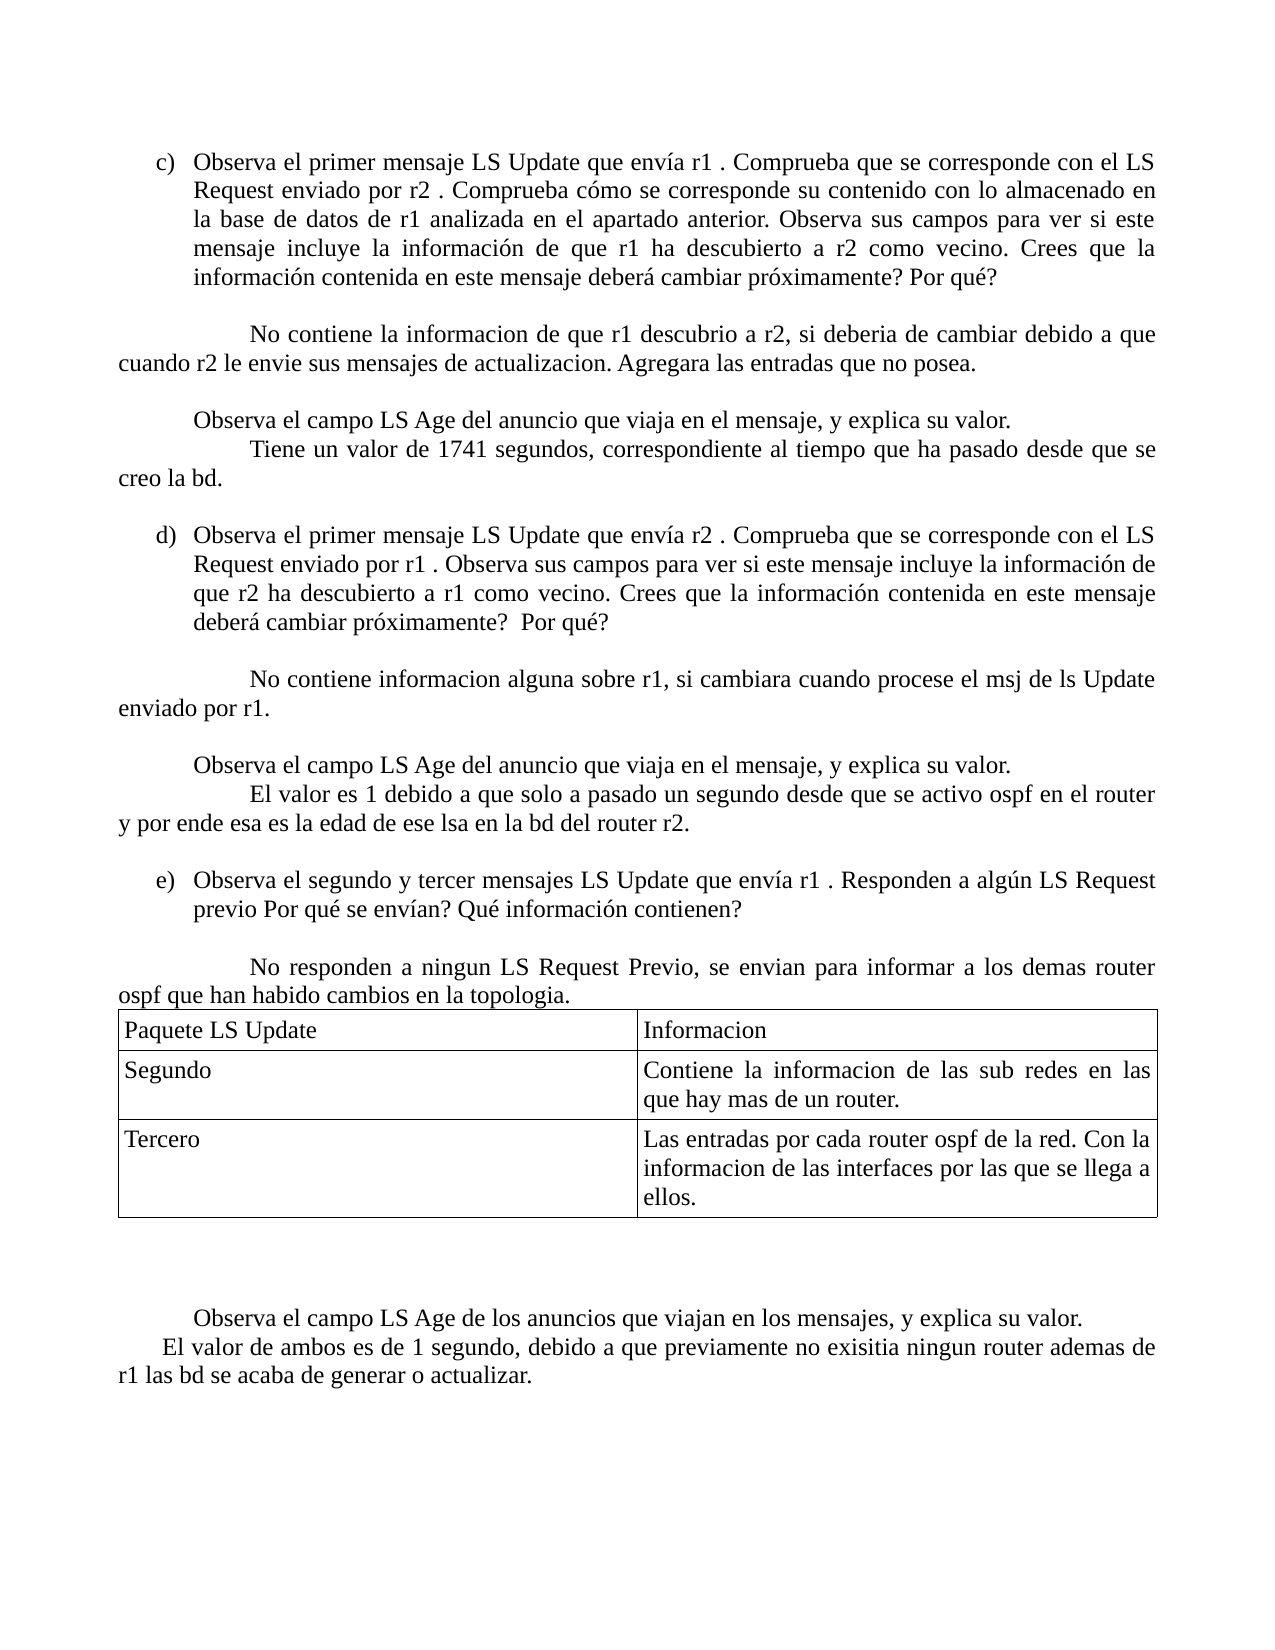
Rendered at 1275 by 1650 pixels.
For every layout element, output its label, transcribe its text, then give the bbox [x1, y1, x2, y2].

text El valor es 1 debido a que solo a pasado un segundo desde que se activo ospf en el router y por ende esa es la edad de ese lsa en la bd del router r2. [118, 779, 1157, 837]
text No contiene informacion alguna sobre r1, si cambiara cuando procese el msj de ls Update enviado por r1. [118, 664, 1157, 722]
list Observa el campo LS Age del anuncio que viaja en el mensaje, y explica su valor. [156, 406, 1157, 434]
text Tiene un valor de 1741 segundos, correspondiente al tiempo que ha pasado desde que se creo la bd. [118, 434, 1157, 492]
table_cell Segundo [119, 1051, 637, 1119]
text No contiene la informacion de que r1 descubrio a r2, si deberia de cambiar debido a que cuando r2 le envie sus mensajes de actualizacion. Agregara las entradas que no posea. [118, 319, 1157, 377]
list Observa el campo LS Age del anuncio que viaja en el mensaje, y explica su valor. [156, 751, 1157, 779]
table_cell Las entradas por cada router ospf de la red. Con la informacion de las interfaces por las que se llega a ellos. [638, 1120, 1157, 1217]
table_header Paquete LS Update [119, 1010, 637, 1050]
list Observa el primer mensaje LS Update que envía r1 . Comprueba que se corresponde con el LS Request enviado por r2 . Comprueba cómo se corresponde su contenido con lo almacenado en la base de datos de r1 analizada en el apartado anterior. Observa sus campos para ver si este mensaje incluye la información de que r1 ha descubierto a r2 como vecino. Crees que la información contenida en este mensaje deberá cambiar próximamente? Por qué? [156, 147, 1157, 291]
list Observa el primer mensaje LS Update que envía r2 . Comprueba que se corresponde con el LS Request enviado por r1 . Observa sus campos para ver si este mensaje incluye la información de que r2 ha descubierto a r1 como vecino. Crees que la información contenida en este mensaje deberá cambiar próximamente? Por qué? [156, 521, 1157, 636]
table_cell Contiene la informacion de las sub redes en las que hay mas de un router. [638, 1051, 1157, 1119]
list Observa el campo LS Age de los anuncios que viajan en los mensajes, y explica su valor. [156, 1303, 1157, 1332]
text El valor de ambos es de 1 segundo, debido a que previamente no exisitia ningun router ademas de r1 las bd se acaba de generar o actualizar. [118, 1332, 1157, 1389]
table_cell Tercero [119, 1120, 637, 1217]
table_header Informacion [638, 1010, 1157, 1050]
text No responden a ningun LS Request Previo, se envian para informar a los demas router ospf que han habido cambios en la topologia. [118, 952, 1157, 1009]
list Observa el segundo y tercer mensajes LS Update que envía r1 . Responden a algún LS Request previo Por qué se envían? Qué información contienen? [156, 866, 1157, 923]
